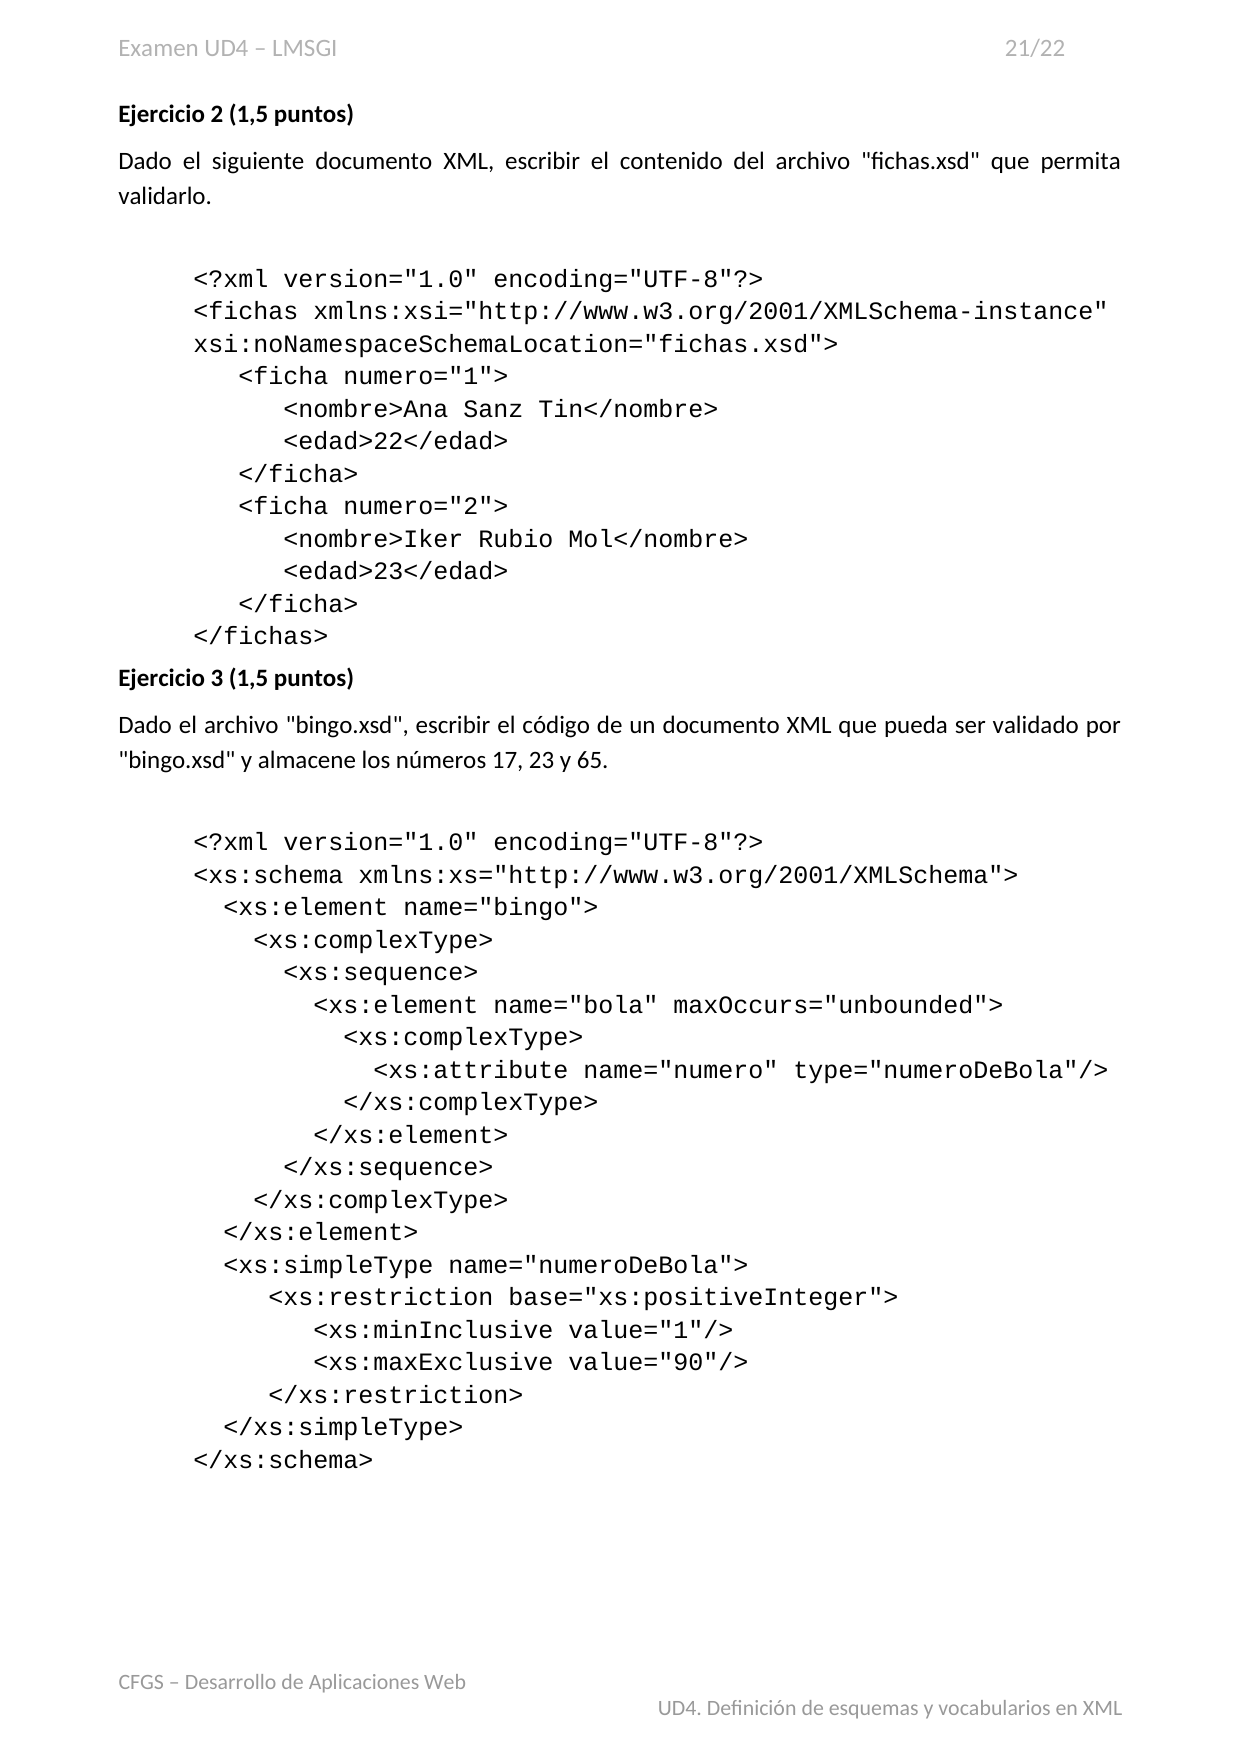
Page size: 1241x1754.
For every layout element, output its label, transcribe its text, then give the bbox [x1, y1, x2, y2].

text <ficha numero="1"> [193, 364, 1122, 392]
text </xs:simpleType> [193, 1415, 1122, 1443]
text <xs:simpleType name="numeroDeBola"> [193, 1252, 1122, 1281]
text <?xml version="1.0" encoding="UTF-8"?> [193, 266, 1122, 294]
text <xs:maxExclusive value="90"/> [193, 1350, 1122, 1378]
text Ejercicio 3 (1,5 puntos) [118, 662, 1122, 693]
text <nombre>Iker Rubio Mol</nombre> [193, 526, 1122, 554]
text <xs:complexType> [193, 927, 1122, 956]
text </xs:complexType> [193, 1090, 1122, 1118]
text <ficha numero="2"> [193, 494, 1122, 522]
text Ejercicio 2 (1,5 puntos) [118, 98, 1122, 129]
text <xs:minInclusive value="1"/> [193, 1317, 1122, 1346]
text </xs:element> [193, 1122, 1122, 1151]
text <nombre>Ana Sanz Tin</nombre> [193, 396, 1122, 424]
text <xs:element name="bola" maxOccurs="unbounded"> [193, 992, 1122, 1021]
text Dado el archivo "bingo.xsd", escribir el código de un documento XML que pueda ser validado por "bingo.xsd" y almacene los números 17, 23 y 65. [118, 709, 1122, 774]
text <xs:schema xmlns:xs="http://www.w3.org/2001/XMLSchema"> [193, 862, 1122, 891]
text </ficha> [193, 461, 1122, 489]
text </xs:schema> [193, 1447, 1122, 1476]
text </fichas> [193, 624, 1122, 652]
text <?xml version="1.0" encoding="UTF-8"?> [193, 830, 1122, 858]
text <xs:sequence> [193, 960, 1122, 988]
text </xs:sequence> [193, 1155, 1122, 1183]
text <edad>22</edad> [193, 429, 1122, 457]
text <xs:attribute name="numero" type="numeroDeBola"/> [193, 1057, 1122, 1086]
text <fichas xmlns:xsi="http://www.w3.org/2001/XMLSchema-instance" [193, 299, 1122, 327]
text <xs:complexType> [193, 1025, 1122, 1053]
text <xs:restriction base="xs:positiveInteger"> [193, 1285, 1122, 1313]
text </xs:element> [193, 1220, 1122, 1248]
text <xs:element name="bingo"> [193, 895, 1122, 923]
text <edad>23</edad> [193, 559, 1122, 587]
text Dado el siguiente documento XML, escribir el contenido del archivo "fichas.xsd" que permita validarlo. [118, 145, 1122, 211]
text </xs:restriction> [193, 1382, 1122, 1411]
text </xs:complexType> [193, 1187, 1122, 1216]
text xsi:noNamespaceSchemaLocation="fichas.xsd"> [193, 331, 1122, 359]
text </ficha> [193, 591, 1122, 619]
